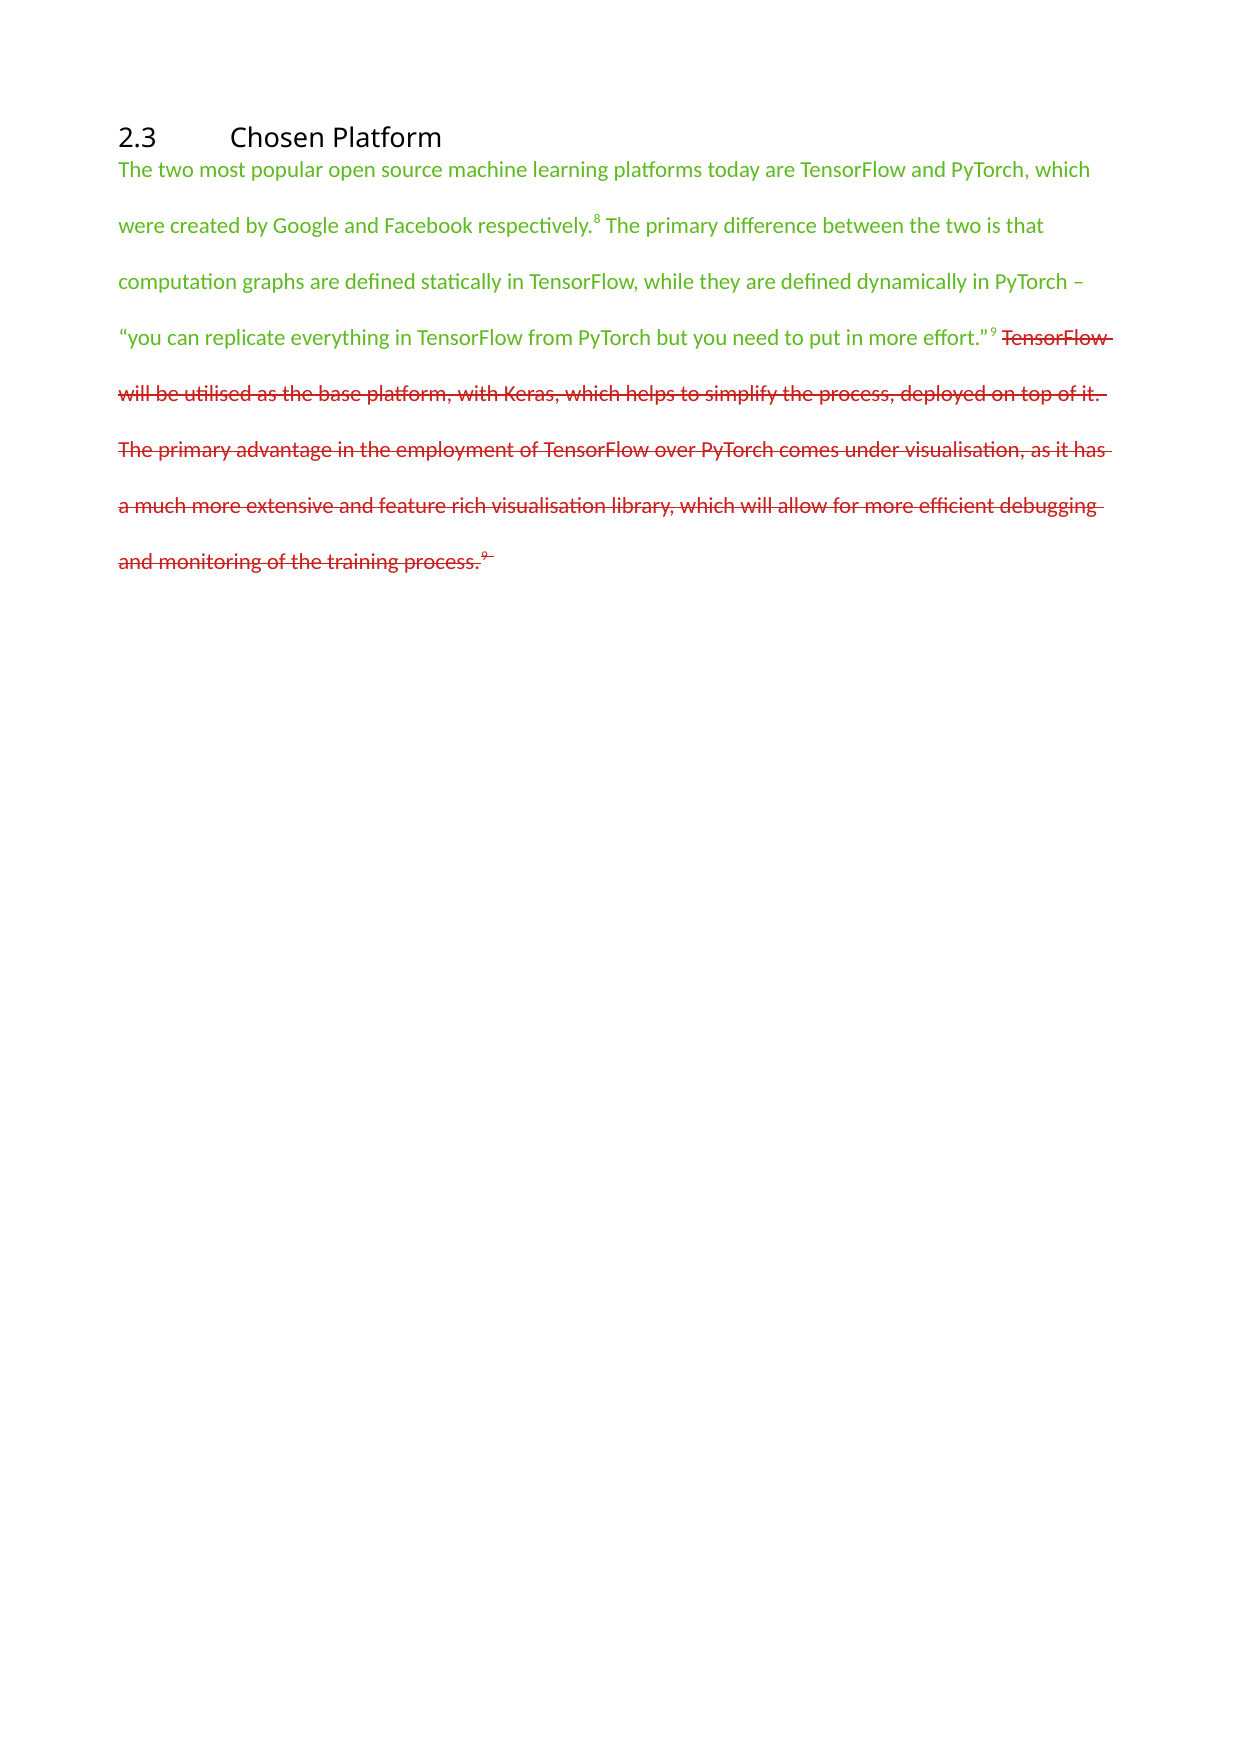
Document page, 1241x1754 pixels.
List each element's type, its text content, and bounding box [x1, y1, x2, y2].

text The two most popular open source machine learning platforms today are TensorFlow and PyTorch, which were created by Google and Facebook respectively.8 The primary difference between the two is that computation graphs are defined statically in TensorFlow, while they are defined dynamically in PyTorch – “you can replicate everything in TensorFlow from PyTorch but you need to put in more effort.”9 TensorFlow will be utilised as the base platform, with Keras, which helps to simplify the process, deployed on top of it. The primary advantage in the employment of TensorFlow over PyTorch comes under visualisation, as it has a much more extensive and feature rich visualisation library, which will allow for more efficient debugging and monitoring of the training process.9 [118, 155, 1122, 575]
subtitle Chosen Platform [118, 118, 1122, 155]
